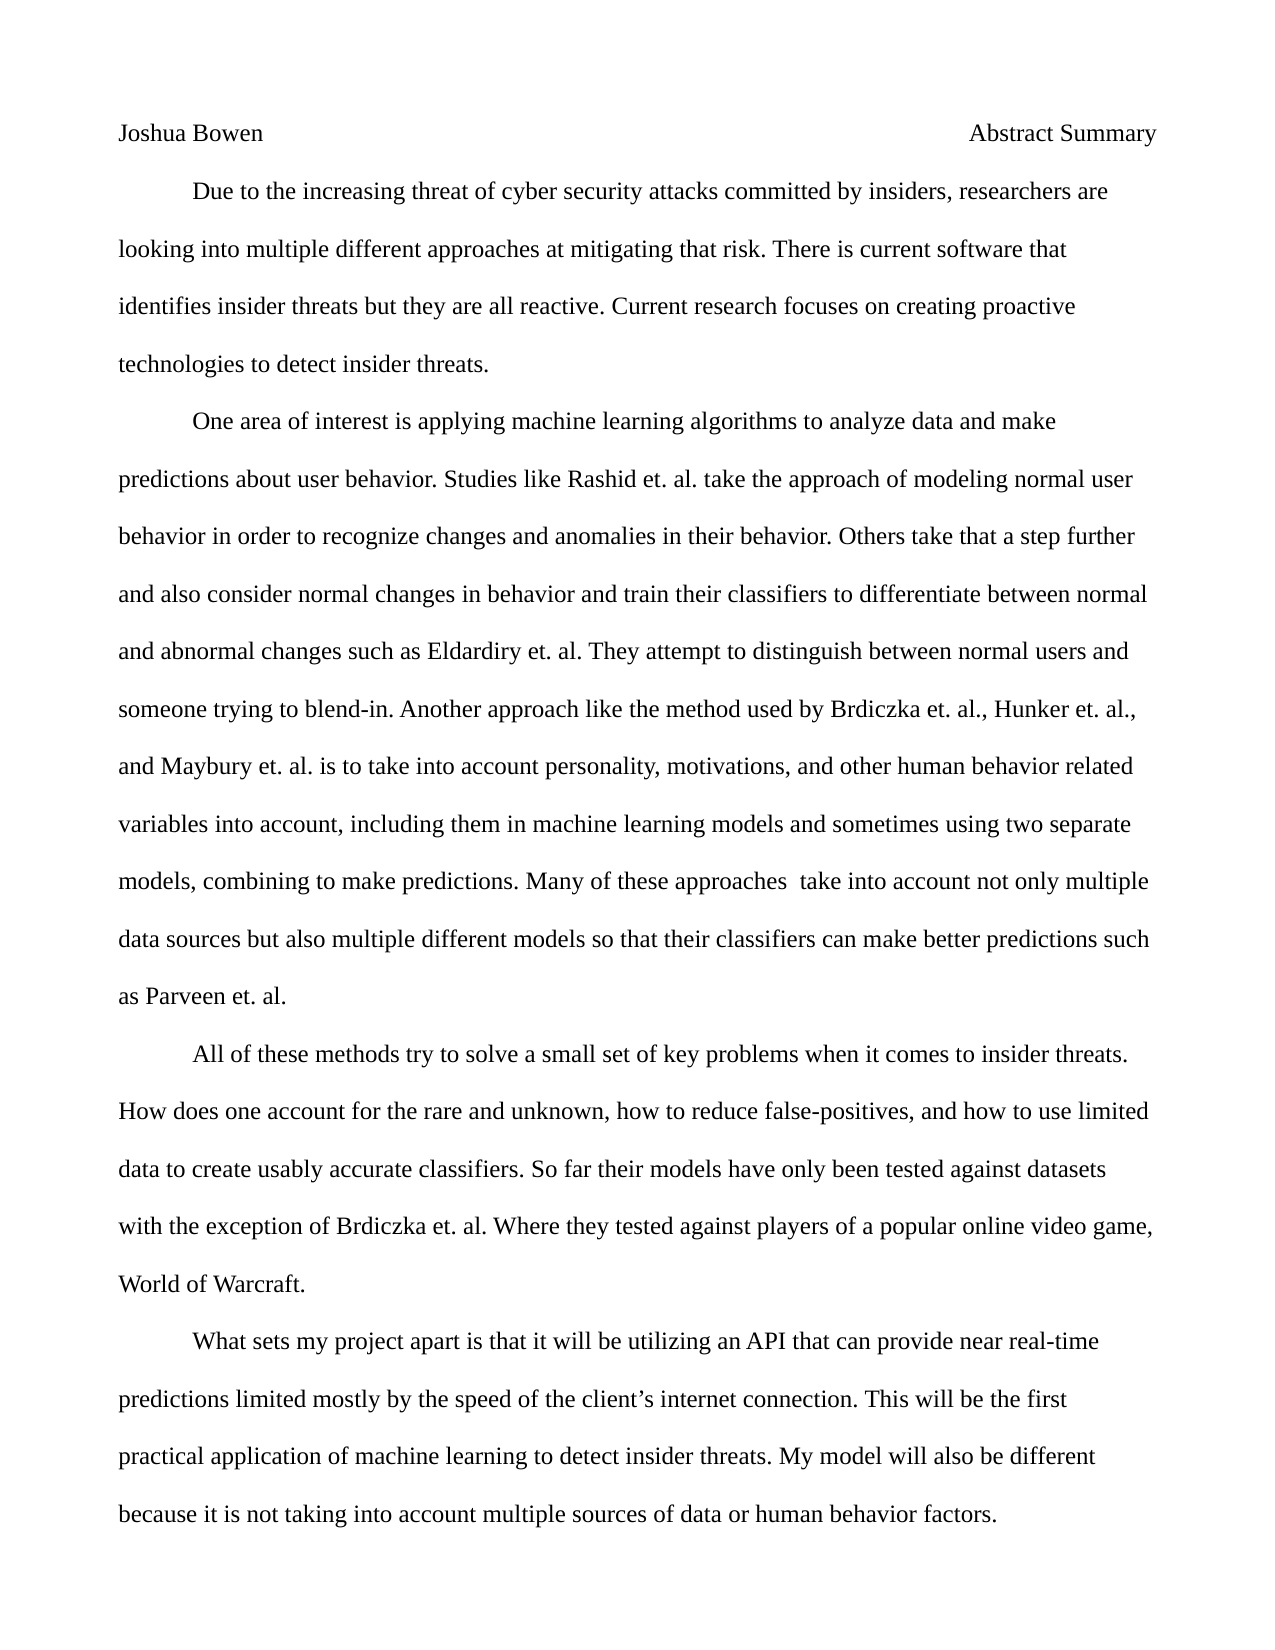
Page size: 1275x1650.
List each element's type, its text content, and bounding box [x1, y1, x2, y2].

text All of these methods try to solve a small set of key problems when it comes to insider threats. How does one account for the rare and unknown, how to reduce false-positives, and how to use limited data to create usably accurate classifiers. So far their models have only been tested against datasets with the exception of Brdiczka et. al. Where they tested against players of a popular online video game, World of Warcraft. [118, 1039, 1157, 1298]
text One area of interest is applying machine learning algorithms to analyze data and make predictions about user behavior. Studies like Rashid et. al. take the approach of modeling normal user behavior in order to recognize changes and anomalies in their behavior. Others take that a step further and also consider normal changes in behavior and train their classifiers to differentiate between normal and abnormal changes such as Eldardiry et. al. They attempt to distinguish between normal users and someone trying to blend-in. Another approach like the method used by Brdiczka et. al., Hunker et. al., and Maybury et. al. is to take into account personality, motivations, and other human behavior related variables into account, including them in machine learning models and sometimes using two separate models, combining to make predictions. Many of these approaches take into account not only multiple data sources but also multiple different models so that their classifiers can make better predictions such as Parveen et. al. [118, 406, 1157, 1010]
text What sets my project apart is that it will be utilizing an API that can provide near real-time predictions limited mostly by the speed of the client’s internet connection. This will be the first practical application of machine learning to detect insider threats. My model will also be different because it is not taking into account multiple sources of data or human behavior factors. [118, 1326, 1157, 1528]
text Due to the increasing threat of cyber security attacks committed by insiders, researchers are looking into multiple different approaches at mitigating that risk. There is current software that identifies insider threats but they are all reactive. Current research focuses on creating proactive technologies to detect insider threats. [118, 176, 1157, 378]
